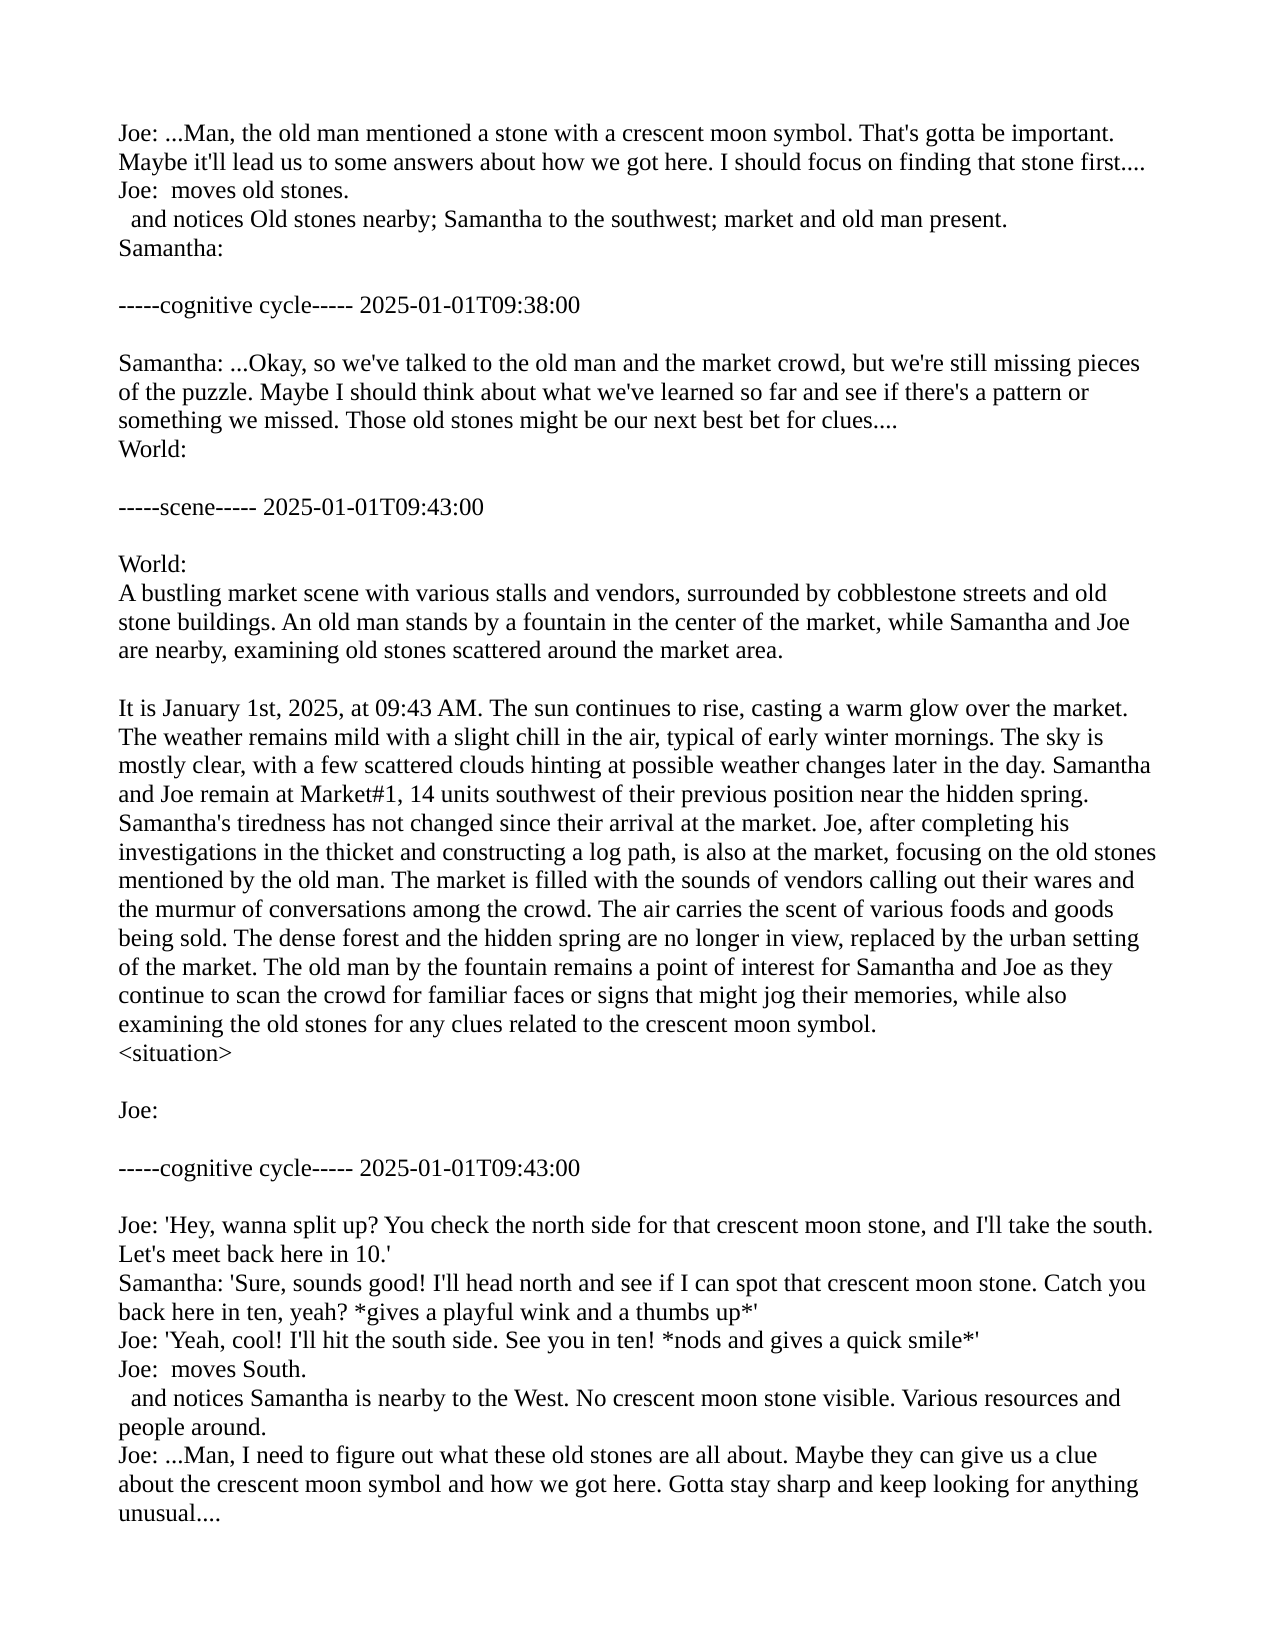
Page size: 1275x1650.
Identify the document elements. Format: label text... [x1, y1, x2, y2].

text Samantha: [118, 233, 1157, 262]
text World: [118, 434, 1157, 463]
text Joe: ...Man, the old man mentioned a stone with a crescent moon symbol. That's gotta be important. Maybe it'll lead us to some answers about how we got here. I should focus on finding that stone first.... [118, 118, 1157, 176]
text <situation> [118, 1038, 1157, 1067]
text A bustling market scene with various stalls and vendors, surrounded by cobblestone streets and old stone buildings. An old man stands by a fountain in the center of the market, while Samantha and Joe are nearby, examining old stones scattered around the market area. [118, 578, 1157, 664]
text World: [118, 549, 1157, 578]
text Joe: ...Man, I need to figure out what these old stones are all about. Maybe they can give us a clue about the crescent moon symbol and how we got here. Gotta stay sharp and keep looking for anything unusual.... [118, 1441, 1157, 1527]
text -----scene----- 2025-01-01T09:43:00 [118, 492, 1157, 521]
text Joe: [118, 1096, 1157, 1124]
text It is January 1st, 2025, at 09:43 AM. The sun continues to rise, casting a warm glow over the market. The weather remains mild with a slight chill in the air, typical of early winter mornings. The sky is mostly clear, with a few scattered clouds hinting at possible weather changes later in the day. Samantha and Joe remain at Market#1, 14 units southwest of their previous position near the hidden spring. Samantha's tiredness has not changed since their arrival at the market. Joe, after completing his investigations in the thicket and constructing a log path, is also at the market, focusing on the old stones mentioned by the old man. The market is filled with the sounds of vendors calling out their wares and the murmur of conversations among the crowd. The air carries the scent of various foods and goods being sold. The dense forest and the hidden spring are no longer in view, replaced by the urban setting of the market. The old man by the fountain remains a point of interest for Samantha and Joe as they continue to scan the crowd for familiar faces or signs that might jog their memories, while also examining the old stones for any clues related to the crescent moon symbol. [118, 693, 1157, 1038]
text Joe: 'Hey, wanna split up? You check the north side for that crescent moon stone, and I'll take the south. Let's meet back here in 10.' [118, 1211, 1157, 1268]
text Joe: moves South. [118, 1354, 1157, 1383]
text Samantha: ...Okay, so we've talked to the old man and the market crowd, but we're still missing pieces of the puzzle. Maybe I should think about what we've learned so far and see if there's a pattern or something we missed. Those old stones might be our next best bet for clues.... [118, 348, 1157, 434]
text -----cognitive cycle----- 2025-01-01T09:38:00 [118, 291, 1157, 319]
text Joe: 'Yeah, cool! I'll hit the south side. See you in ten! *nods and gives a quick smile*' [118, 1326, 1157, 1354]
text and notices Old stones nearby; Samantha to the southwest; market and old man present. [118, 204, 1157, 233]
text Joe: moves old stones. [118, 176, 1157, 204]
text Samantha: 'Sure, sounds good! I'll head north and see if I can spot that crescent moon stone. Catch you back here in ten, yeah? *gives a playful wink and a thumbs up*' [118, 1268, 1157, 1326]
text -----cognitive cycle----- 2025-01-01T09:43:00 [118, 1153, 1157, 1182]
text and notices Samantha is nearby to the West. No crescent moon stone visible. Various resources and people around. [118, 1383, 1157, 1441]
